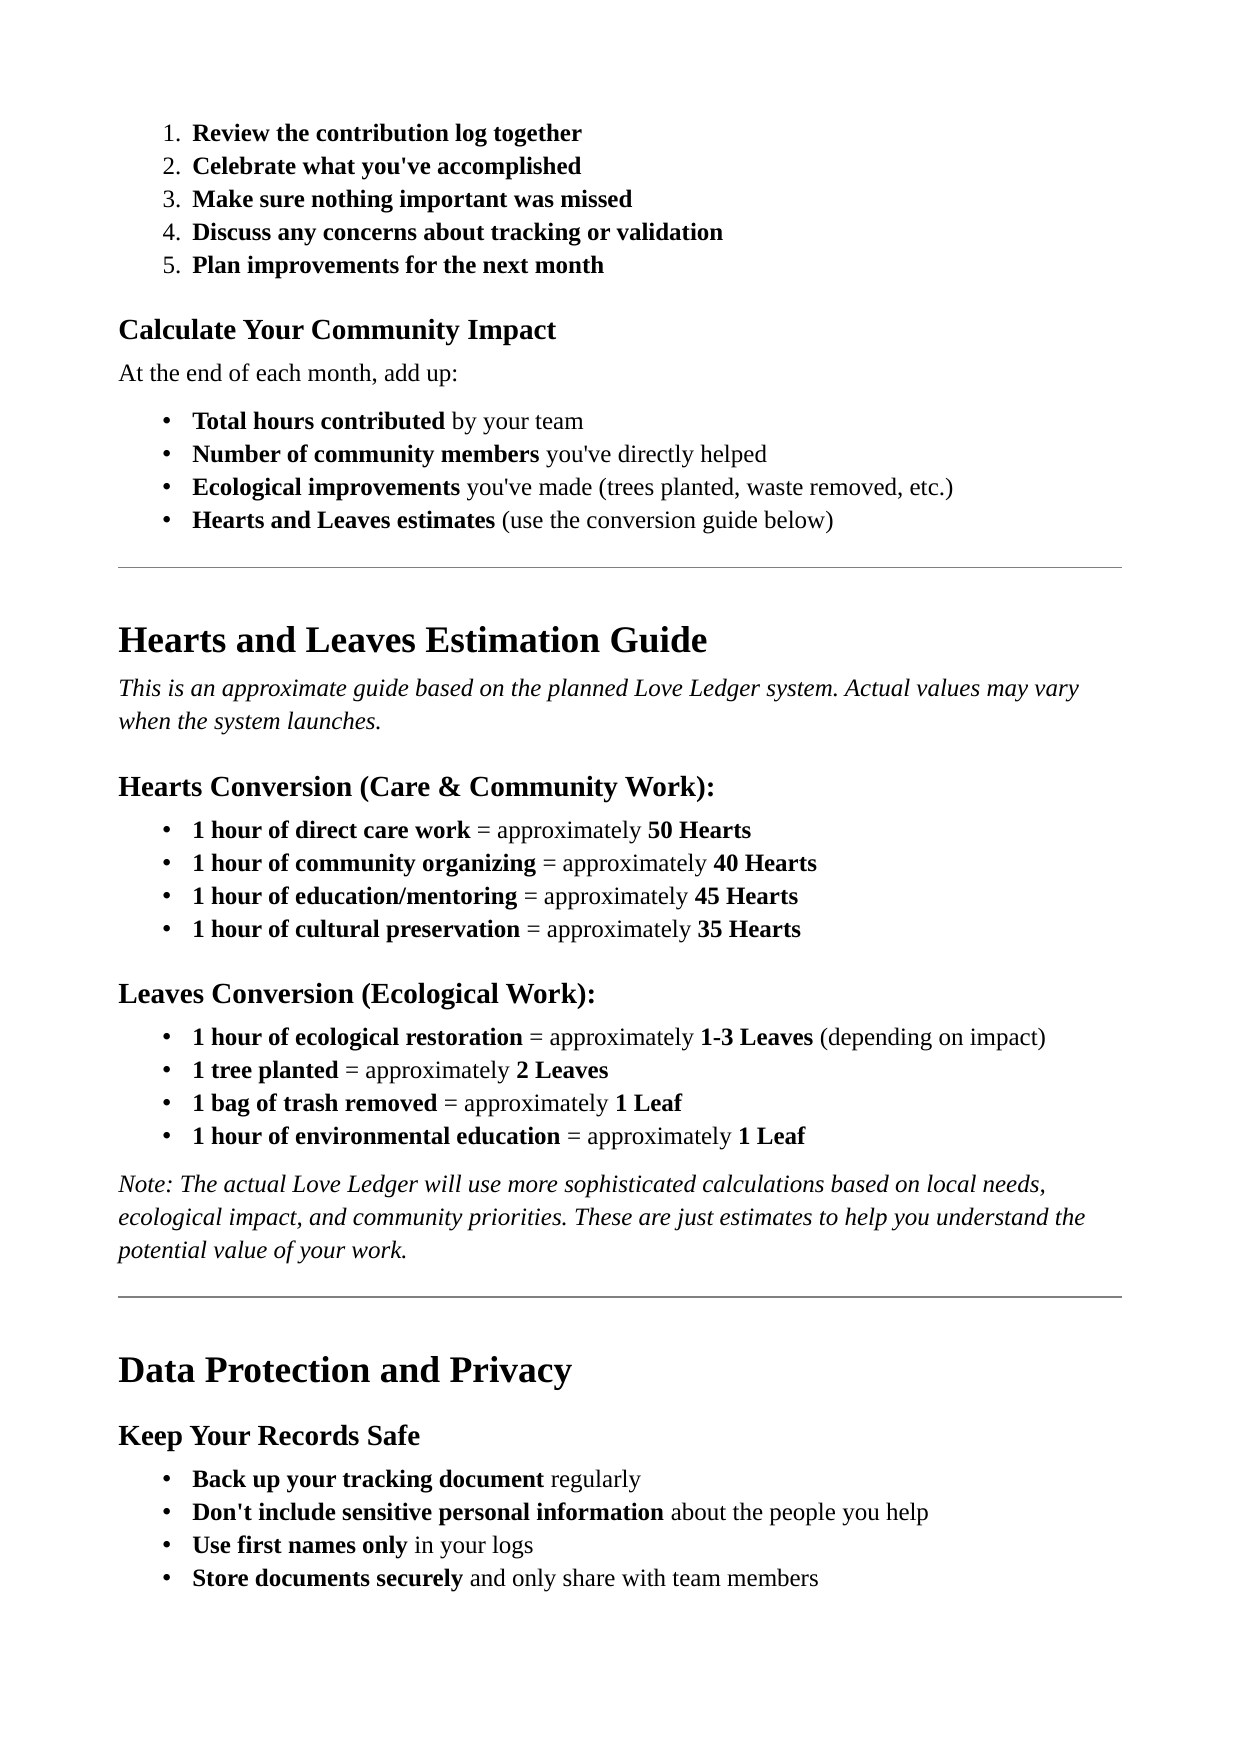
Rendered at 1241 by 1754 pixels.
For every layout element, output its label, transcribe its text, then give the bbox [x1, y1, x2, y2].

list Total hours contributed by your team [162, 406, 1122, 435]
list Plan improvements for the next month [162, 250, 1122, 279]
text At the end of each month, add up: [118, 358, 1122, 387]
list Number of community members you've directly helped [162, 439, 1122, 468]
list Celebrate what you've accomplished [162, 151, 1122, 180]
subtitle Leaves Conversion (Ecological Work): [118, 976, 1122, 1009]
list 1 hour of community organizing = approximately 40 Hearts [162, 848, 1122, 876]
list Don't include sensitive personal information about the people you help [162, 1497, 1122, 1525]
text This is an approximate guide based on the planned Love Ledger system. Actual values may vary when the system launches. [118, 673, 1122, 735]
list Store documents securely and only share with team members [162, 1563, 1122, 1591]
list Make sure nothing important was missed [162, 184, 1122, 213]
list Discuss any concerns about tracking or validation [162, 217, 1122, 246]
subtitle Hearts and Leaves Estimation Guide [118, 618, 1122, 661]
subtitle Keep Your Records Safe [118, 1418, 1122, 1451]
list 1 hour of environmental education = approximately 1 Leaf [162, 1121, 1122, 1150]
list 1 bag of trash removed = approximately 1 Leaf [162, 1088, 1122, 1117]
list 1 hour of ecological restoration = approximately 1-3 Leaves (depending on impact) [162, 1022, 1122, 1051]
list Hearts and Leaves estimates (use the conversion guide below) [162, 505, 1122, 534]
subtitle Data Protection and Privacy [118, 1347, 1122, 1391]
list Use first names only in your logs [162, 1530, 1122, 1558]
list Review the contribution log together [162, 118, 1122, 147]
list Ecological improvements you've made (trees planted, waste removed, etc.) [162, 472, 1122, 501]
subtitle Calculate Your Community Impact [118, 312, 1122, 346]
list 1 hour of direct care work = approximately 50 Hearts [162, 815, 1122, 843]
list 1 hour of education/mentoring = approximately 45 Hearts [162, 881, 1122, 909]
list 1 hour of cultural preservation = approximately 35 Hearts [162, 914, 1122, 942]
list 1 tree planted = approximately 2 Leaves [162, 1055, 1122, 1084]
text Note: The actual Love Ledger will use more sophisticated calculations based on local needs, ecological impact, and community priorities. These are just estimates to help you understand the potential value of your work. [118, 1169, 1122, 1263]
list Back up your tracking document regularly [162, 1464, 1122, 1492]
subtitle Hearts Conversion (Care & Community Work): [118, 769, 1122, 802]
